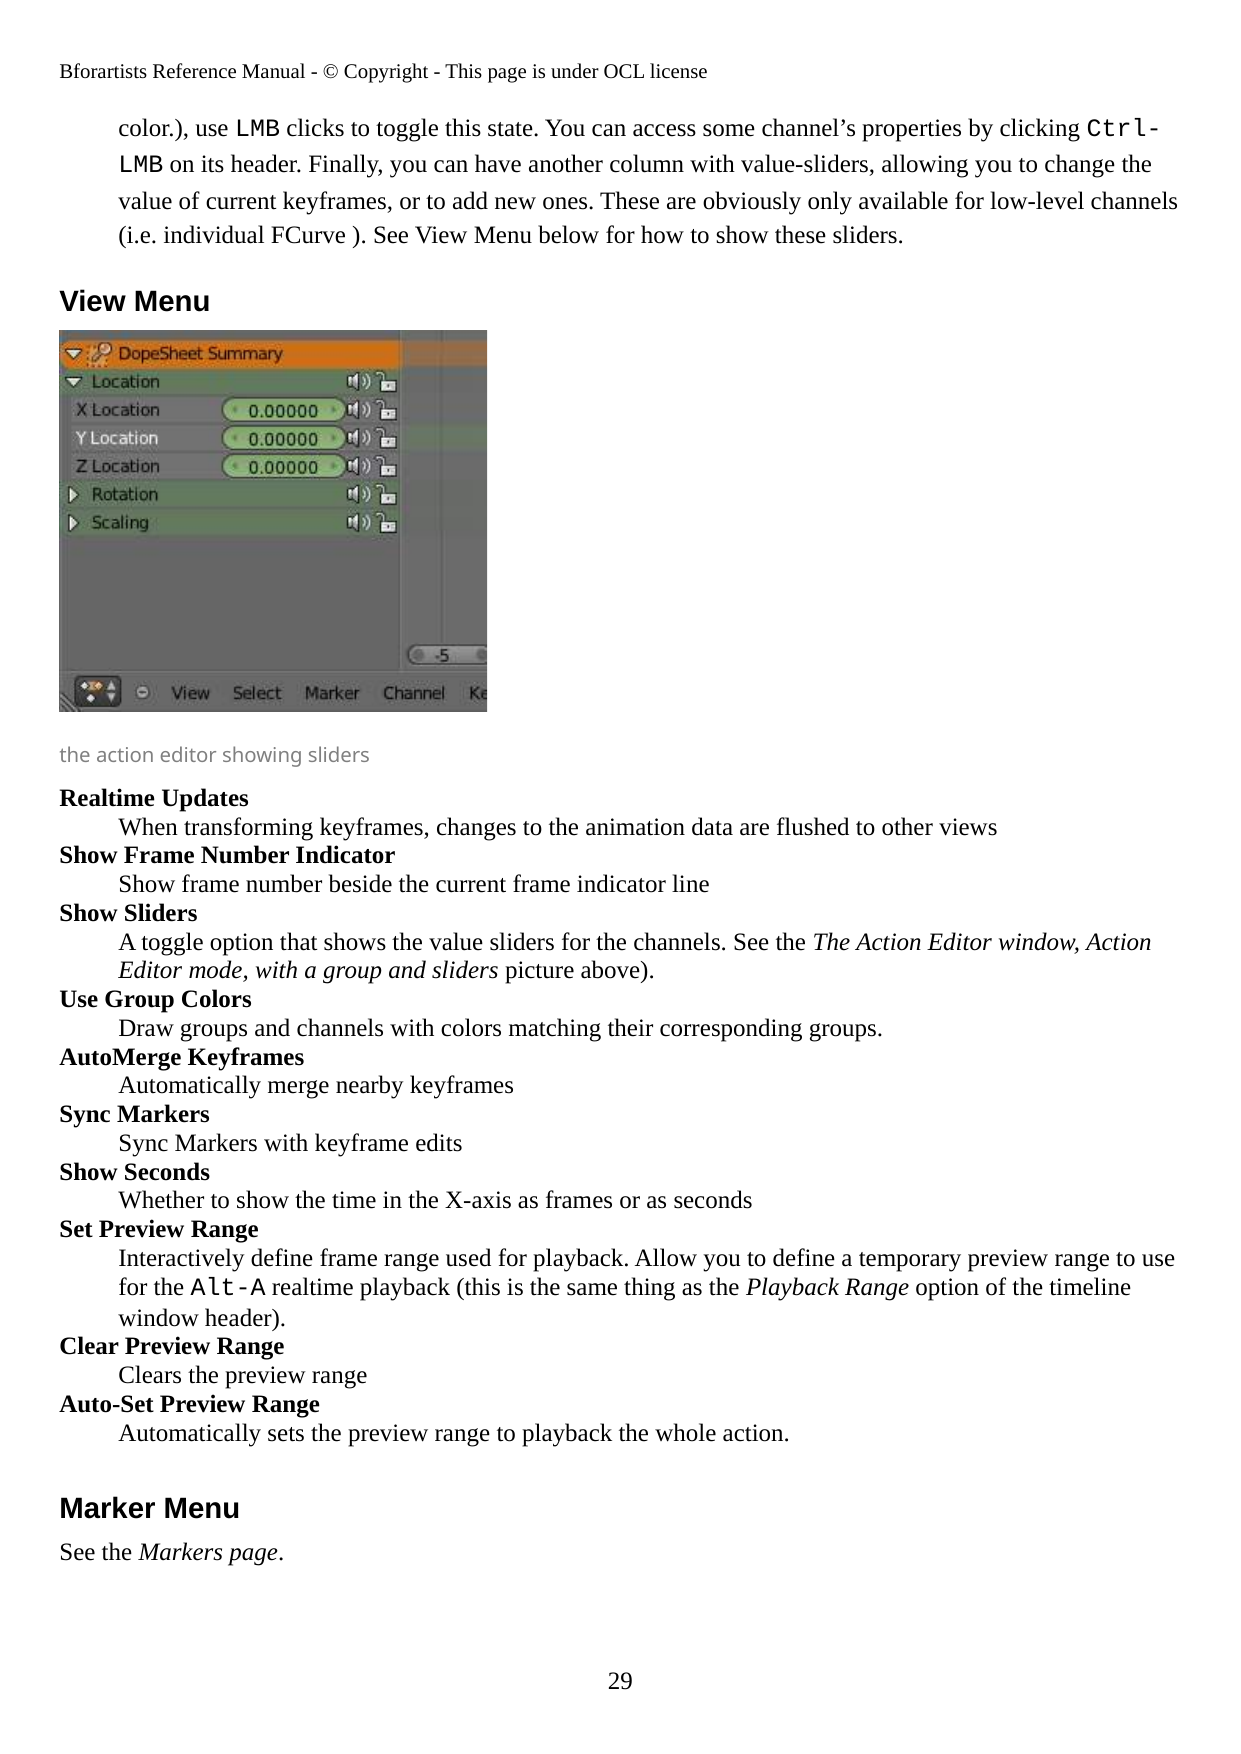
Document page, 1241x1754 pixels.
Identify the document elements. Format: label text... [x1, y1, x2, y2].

subtitle Auto-Set Preview Range [59, 1389, 1181, 1418]
subtitle Set Preview Range [59, 1214, 1181, 1243]
list When transforming keyframes, changes to the animation data are flushed to other views [118, 812, 1181, 841]
subtitle AutoMerge Keyframes [59, 1042, 1181, 1071]
text color.), use LMB clicks to toggle this state. You can access some channel’s properties by clicking Ctrl-LMB on its header. Finally, you can have another column with value-sliders, allowing you to change the value of current keyframes, or to add new ones. These are obviously only available for low-level channels (i.e. individual FCurve ). See View Menu below for how to show these sliders. [118, 113, 1181, 249]
subtitle Use Group Colors [59, 984, 1181, 1013]
list Whether to show the time in the X-axis as frames or as seconds [118, 1186, 1181, 1214]
list Automatically sets the preview range to playback the whole action. [118, 1418, 1181, 1446]
subtitle Show Frame Number Indicator [59, 841, 1181, 869]
list Clears the preview range [118, 1360, 1181, 1389]
subtitle Sync Markers [59, 1099, 1181, 1128]
subtitle View Menu [59, 284, 1181, 318]
list Draw groups and channels with colors matching their corresponding groups. [118, 1013, 1181, 1042]
subtitle Show Seconds [59, 1157, 1181, 1186]
subtitle Show Sliders [59, 898, 1181, 927]
text See the Markers page. [59, 1537, 1181, 1566]
subtitle Marker Menu [59, 1491, 1181, 1524]
subtitle Realtime Updates [59, 783, 1181, 812]
list Show frame number beside the current frame indicator line [118, 869, 1181, 898]
picture [59, 330, 488, 712]
list Sync Markers with keyframe edits [118, 1128, 1181, 1157]
list Interactively define frame range used for playback. Allow you to define a temporary preview range to use for the Alt-A realtime playback (this is the same thing as the Playback Range option of the timeline window header). [118, 1243, 1181, 1331]
subtitle Clear Preview Range [59, 1331, 1181, 1360]
text the action editor showing sliders [59, 737, 1181, 768]
list A toggle option that shows the value sliders for the channels. See the The Action Editor window, Action Editor mode, with a group and sliders picture above). [118, 927, 1181, 984]
list Automatically merge nearby keyframes [118, 1071, 1181, 1099]
